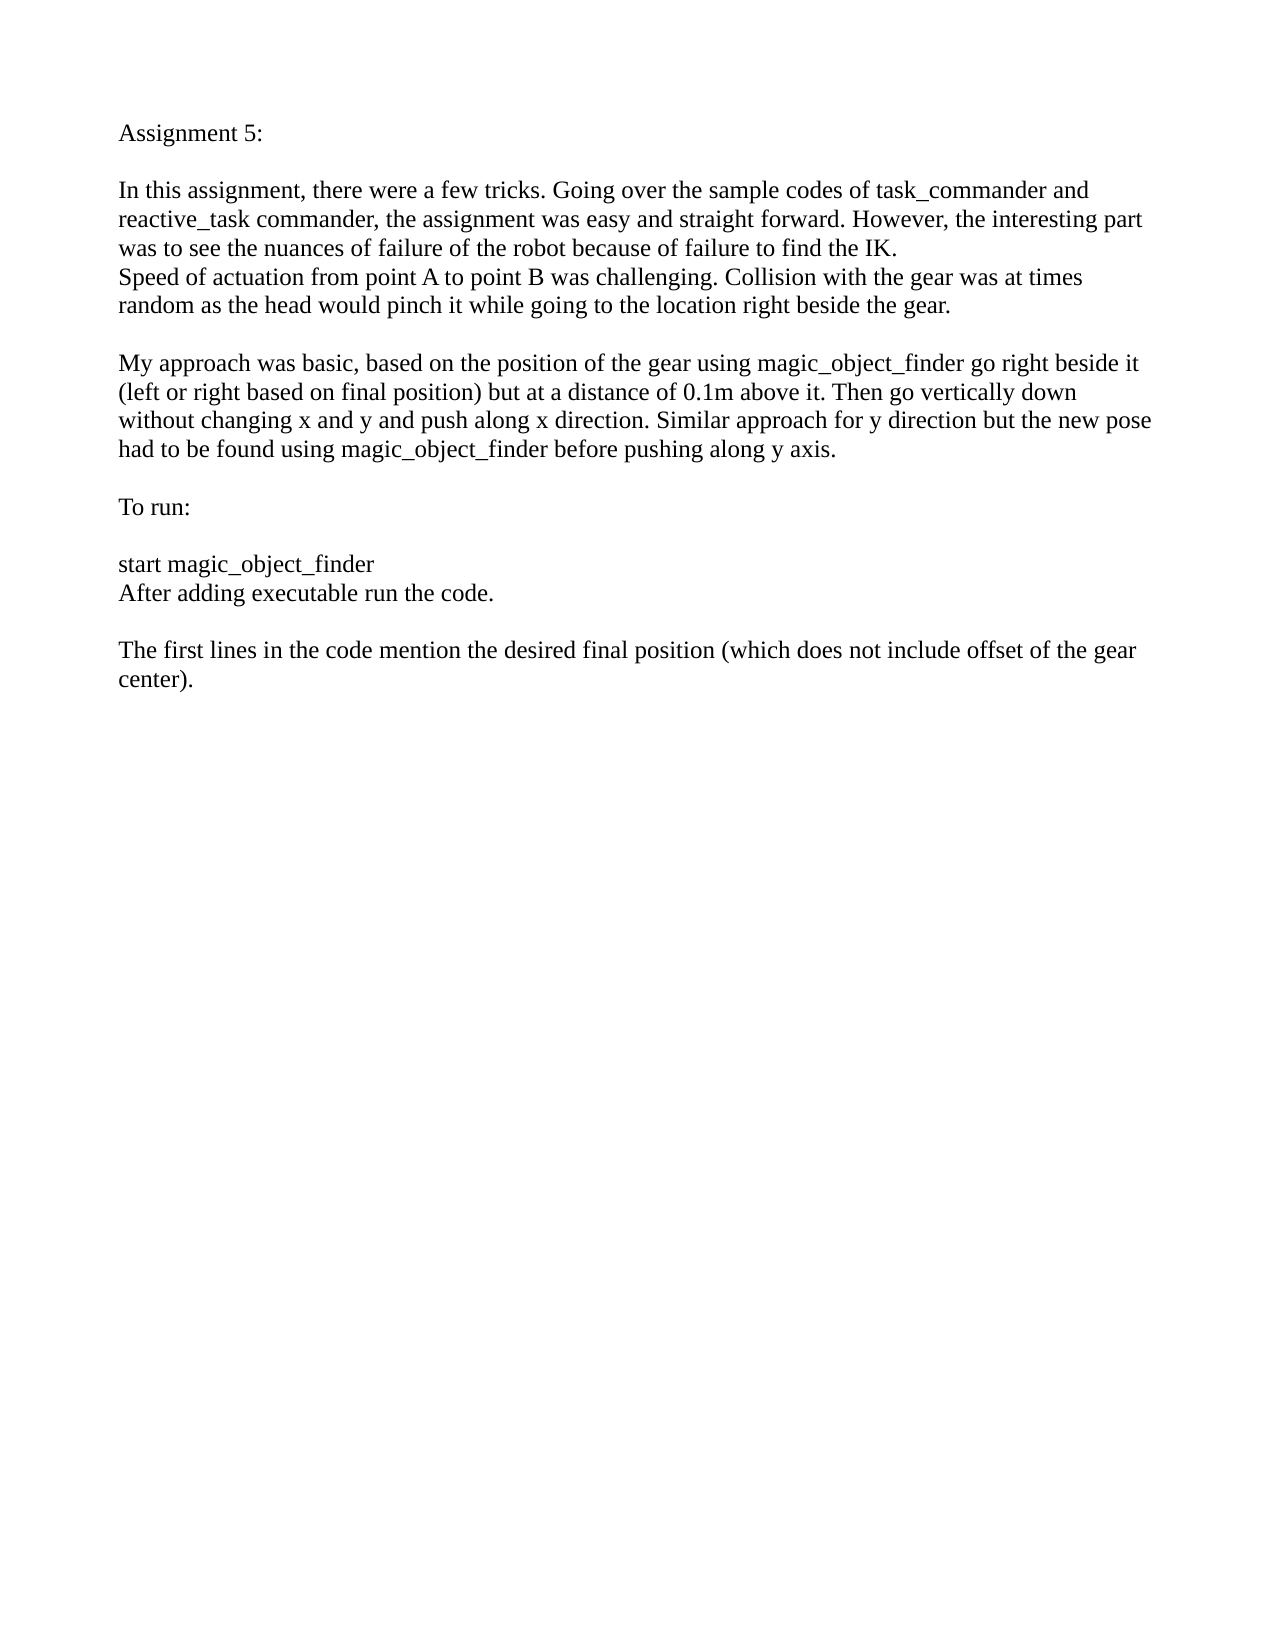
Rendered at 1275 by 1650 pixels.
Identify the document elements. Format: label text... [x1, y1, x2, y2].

text Assignment 5: [118, 118, 1157, 147]
text After adding executable run the code. [118, 578, 1157, 607]
text Speed of actuation from point A to point B was challenging. Collision with the gear was at times random as the head would pinch it while going to the location right beside the gear. [118, 262, 1157, 319]
text In this assignment, there were a few tricks. Going over the sample codes of task_commander and reactive_task commander, the assignment was easy and straight forward. However, the interesting part was to see the nuances of failure of the robot because of failure to find the IK. [118, 176, 1157, 262]
text The first lines in the code mention the desired final position (which does not include offset of the gear center). [118, 636, 1157, 693]
text start magic_object_finder [118, 549, 1157, 578]
text My approach was basic, based on the position of the gear using magic_object_finder go right beside it (left or right based on final position) but at a distance of 0.1m above it. Then go vertically down without changing x and y and push along x direction. Similar approach for y direction but the new pose had to be found using magic_object_finder before pushing along y axis. [118, 348, 1157, 463]
text To run: [118, 492, 1157, 521]
